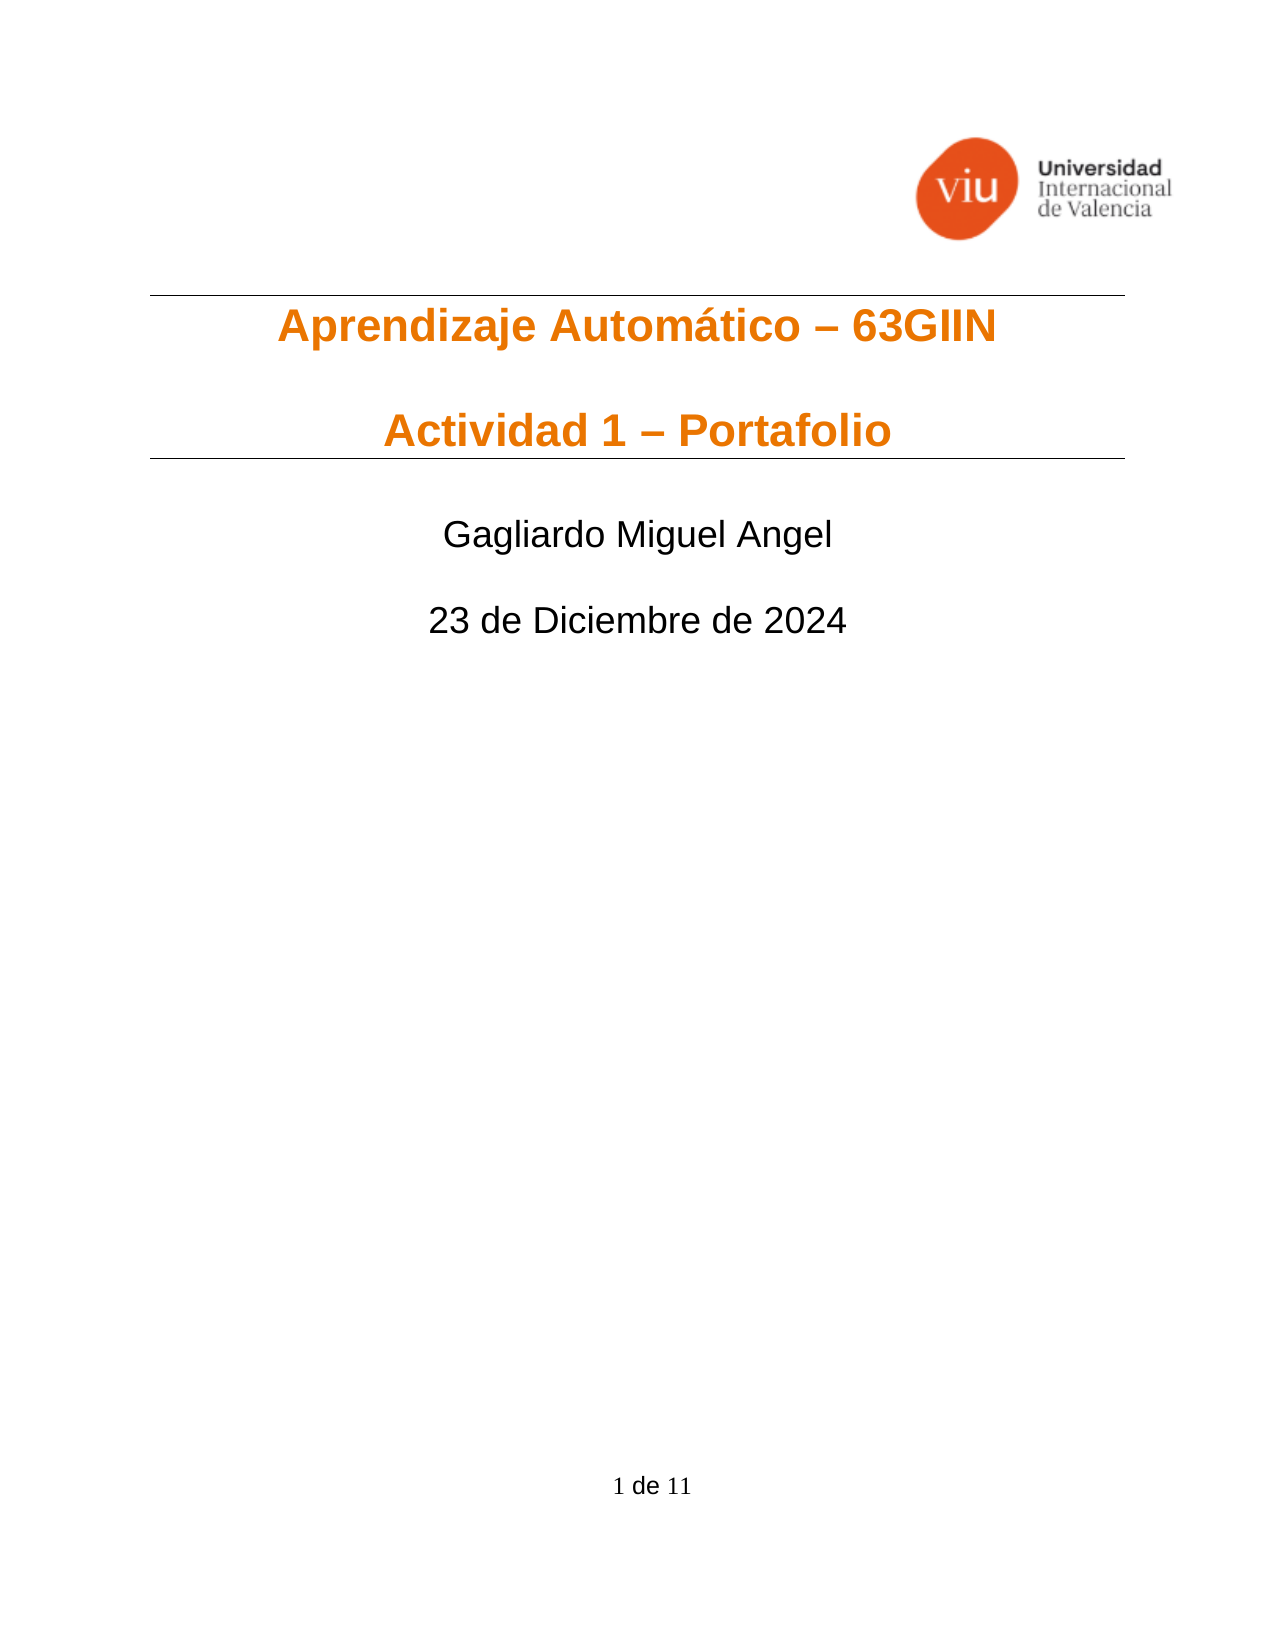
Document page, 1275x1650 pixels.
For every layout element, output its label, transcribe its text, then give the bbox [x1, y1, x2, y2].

text Gagliardo Miguel Angel [150, 512, 1125, 555]
text 23 de Diciembre de 2024 [150, 598, 1125, 641]
text Actividad 1 – Portafolio [150, 400, 1125, 458]
text Aprendizaje Automático – 63GIIN [150, 296, 1125, 351]
picture [913, 134, 1175, 245]
